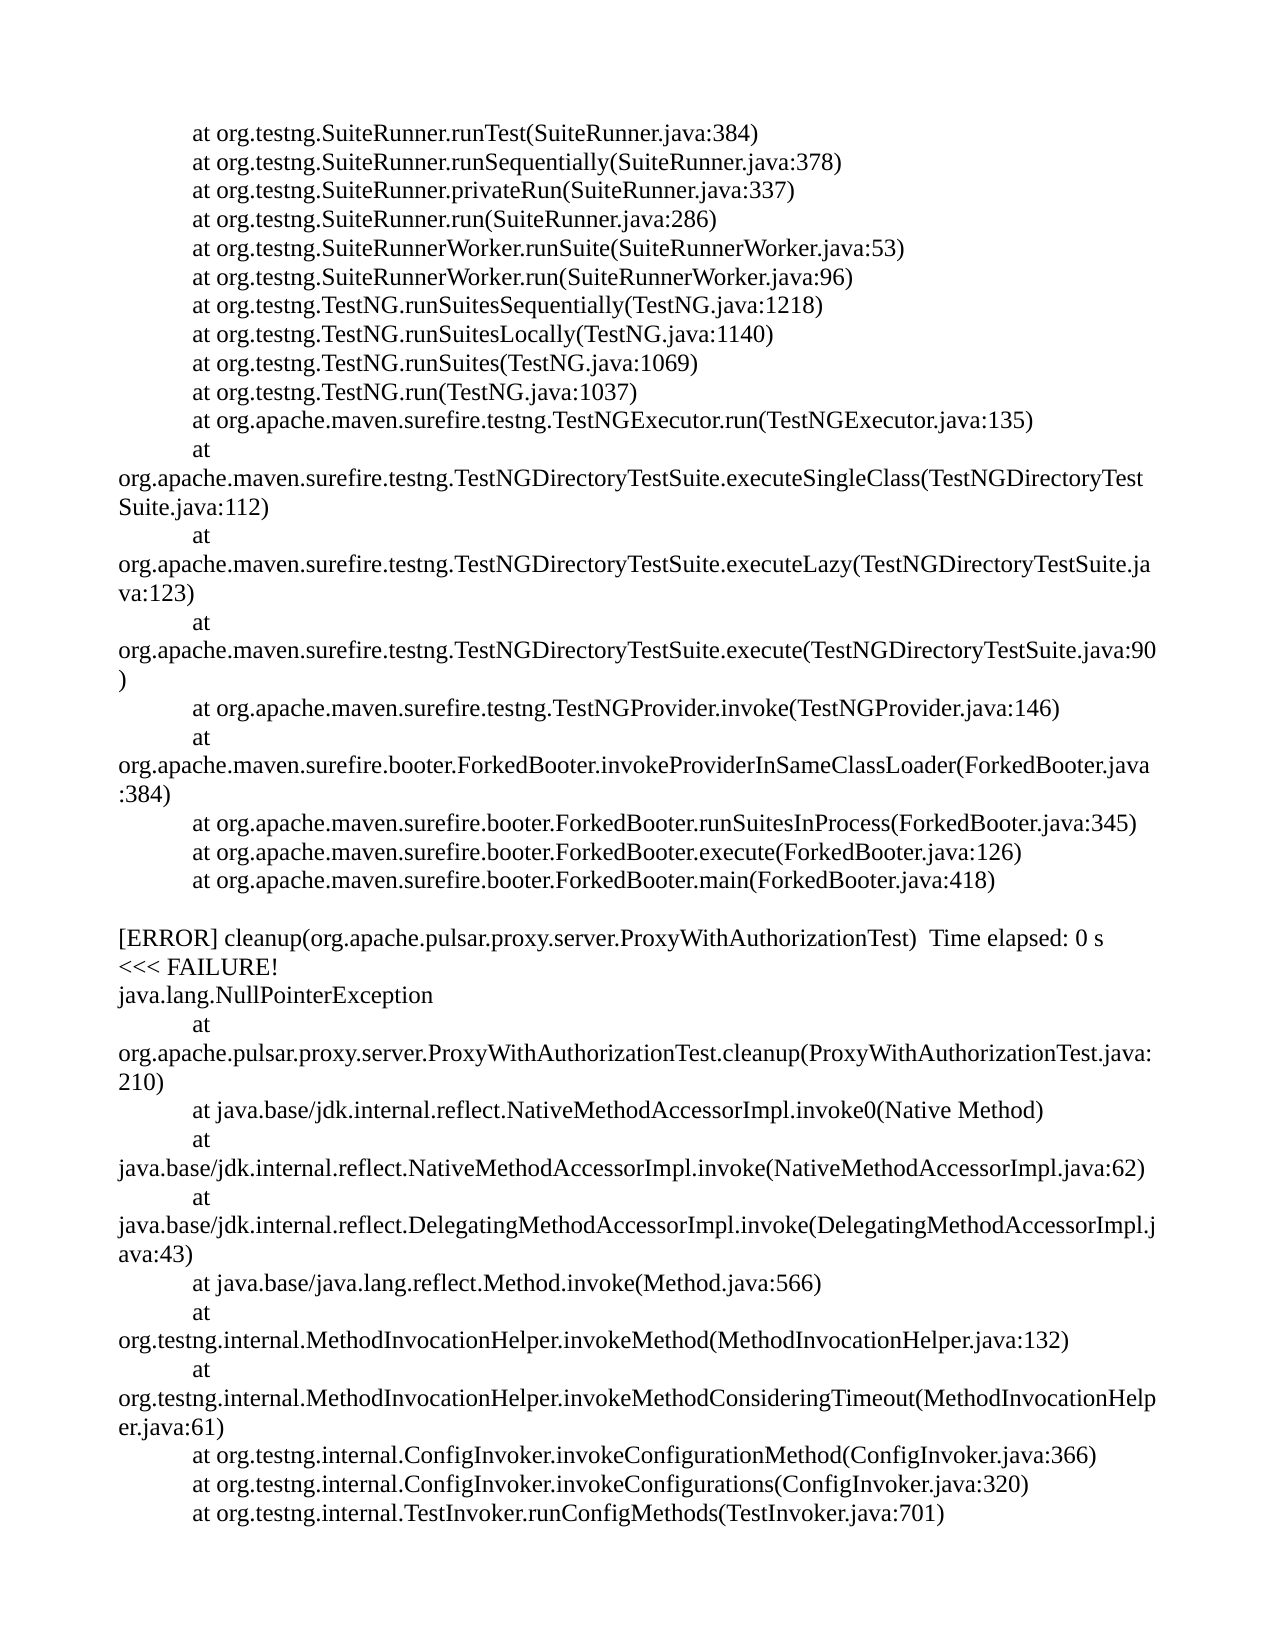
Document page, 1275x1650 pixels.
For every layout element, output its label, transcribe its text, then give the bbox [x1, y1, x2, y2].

text at java.base/jdk.internal.reflect.NativeMethodAccessorImpl.invoke(NativeMethodAccessorImpl.java:62) [118, 1124, 1157, 1182]
text at org.testng.SuiteRunner.runTest(SuiteRunner.java:384) [118, 118, 1157, 147]
text at java.base/jdk.internal.reflect.DelegatingMethodAccessorImpl.invoke(DelegatingMethodAccessorImpl.java:43) [118, 1182, 1157, 1268]
text at org.apache.maven.surefire.testng.TestNGExecutor.run(TestNGExecutor.java:135) [118, 406, 1157, 434]
text at org.apache.maven.surefire.booter.ForkedBooter.invokeProviderInSameClassLoader(ForkedBooter.java:384) [118, 722, 1157, 808]
text at org.testng.SuiteRunnerWorker.runSuite(SuiteRunnerWorker.java:53) [118, 233, 1157, 262]
text at org.apache.maven.surefire.testng.TestNGDirectoryTestSuite.execute(TestNGDirectoryTestSuite.java:90) [118, 607, 1157, 693]
text at org.testng.SuiteRunner.privateRun(SuiteRunner.java:337) [118, 176, 1157, 204]
text at org.testng.internal.ConfigInvoker.invokeConfigurations(ConfigInvoker.java:320) [118, 1469, 1157, 1498]
text at org.apache.maven.surefire.testng.TestNGDirectoryTestSuite.executeLazy(TestNGDirectoryTestSuite.java:123) [118, 521, 1157, 607]
text at org.testng.internal.MethodInvocationHelper.invokeMethod(MethodInvocationHelper.java:132) [118, 1297, 1157, 1354]
text at org.testng.SuiteRunnerWorker.run(SuiteRunnerWorker.java:96) [118, 262, 1157, 291]
text at org.apache.pulsar.proxy.server.ProxyWithAuthorizationTest.cleanup(ProxyWithAuthorizationTest.java:210) [118, 1009, 1157, 1096]
text at java.base/jdk.internal.reflect.NativeMethodAccessorImpl.invoke0(Native Method) [118, 1096, 1157, 1124]
text at org.apache.maven.surefire.booter.ForkedBooter.main(ForkedBooter.java:418) [118, 866, 1157, 894]
text [ERROR] cleanup(org.apache.pulsar.proxy.server.ProxyWithAuthorizationTest) Time elapsed: 0 s <<< FAILURE! [118, 923, 1157, 981]
text at org.testng.internal.TestInvoker.runConfigMethods(TestInvoker.java:701) [118, 1498, 1157, 1527]
text at org.testng.SuiteRunner.runSequentially(SuiteRunner.java:378) [118, 147, 1157, 176]
text at org.apache.maven.surefire.booter.ForkedBooter.runSuitesInProcess(ForkedBooter.java:345) [118, 808, 1157, 837]
text at org.testng.TestNG.runSuites(TestNG.java:1069) [118, 348, 1157, 377]
text at org.apache.maven.surefire.testng.TestNGProvider.invoke(TestNGProvider.java:146) [118, 693, 1157, 722]
text at java.base/java.lang.reflect.Method.invoke(Method.java:566) [118, 1268, 1157, 1297]
text at org.apache.maven.surefire.booter.ForkedBooter.execute(ForkedBooter.java:126) [118, 837, 1157, 866]
text at org.testng.TestNG.run(TestNG.java:1037) [118, 377, 1157, 406]
text at org.testng.TestNG.runSuitesSequentially(TestNG.java:1218) [118, 291, 1157, 319]
text at org.testng.SuiteRunner.run(SuiteRunner.java:286) [118, 204, 1157, 233]
text at org.testng.internal.MethodInvocationHelper.invokeMethodConsideringTimeout(MethodInvocationHelper.java:61) [118, 1354, 1157, 1441]
text at org.testng.TestNG.runSuitesLocally(TestNG.java:1140) [118, 319, 1157, 348]
text at org.apache.maven.surefire.testng.TestNGDirectoryTestSuite.executeSingleClass(TestNGDirectoryTestSuite.java:112) [118, 434, 1157, 521]
text at org.testng.internal.ConfigInvoker.invokeConfigurationMethod(ConfigInvoker.java:366) [118, 1441, 1157, 1469]
text java.lang.NullPointerException [118, 981, 1157, 1009]
